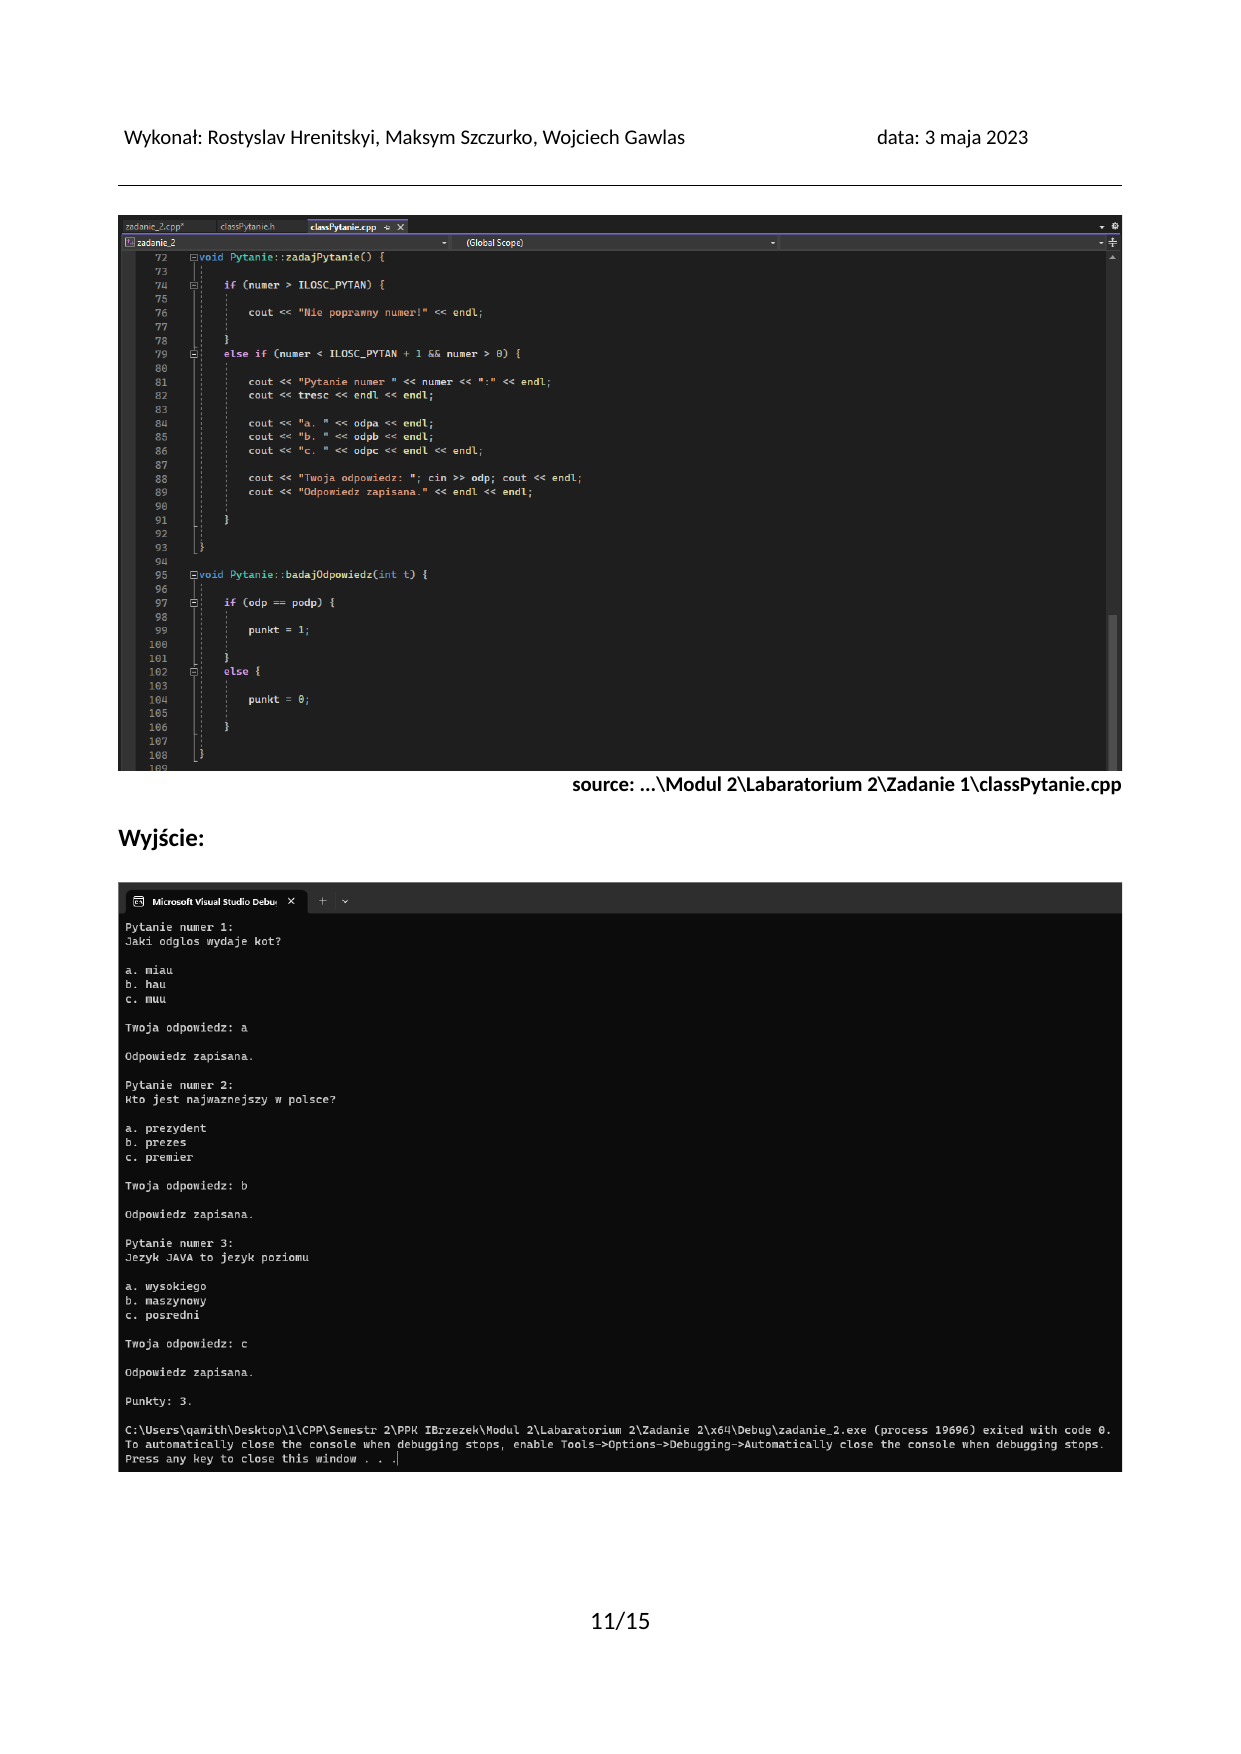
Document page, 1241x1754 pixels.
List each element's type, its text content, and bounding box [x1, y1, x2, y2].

text Wyjście: [118, 822, 1122, 852]
text source: ...\Modul 2\Labaratorium 2\Zadanie 1\classPytanie.cpp [118, 771, 1122, 796]
picture [118, 215, 1123, 771]
picture [118, 882, 1123, 1472]
